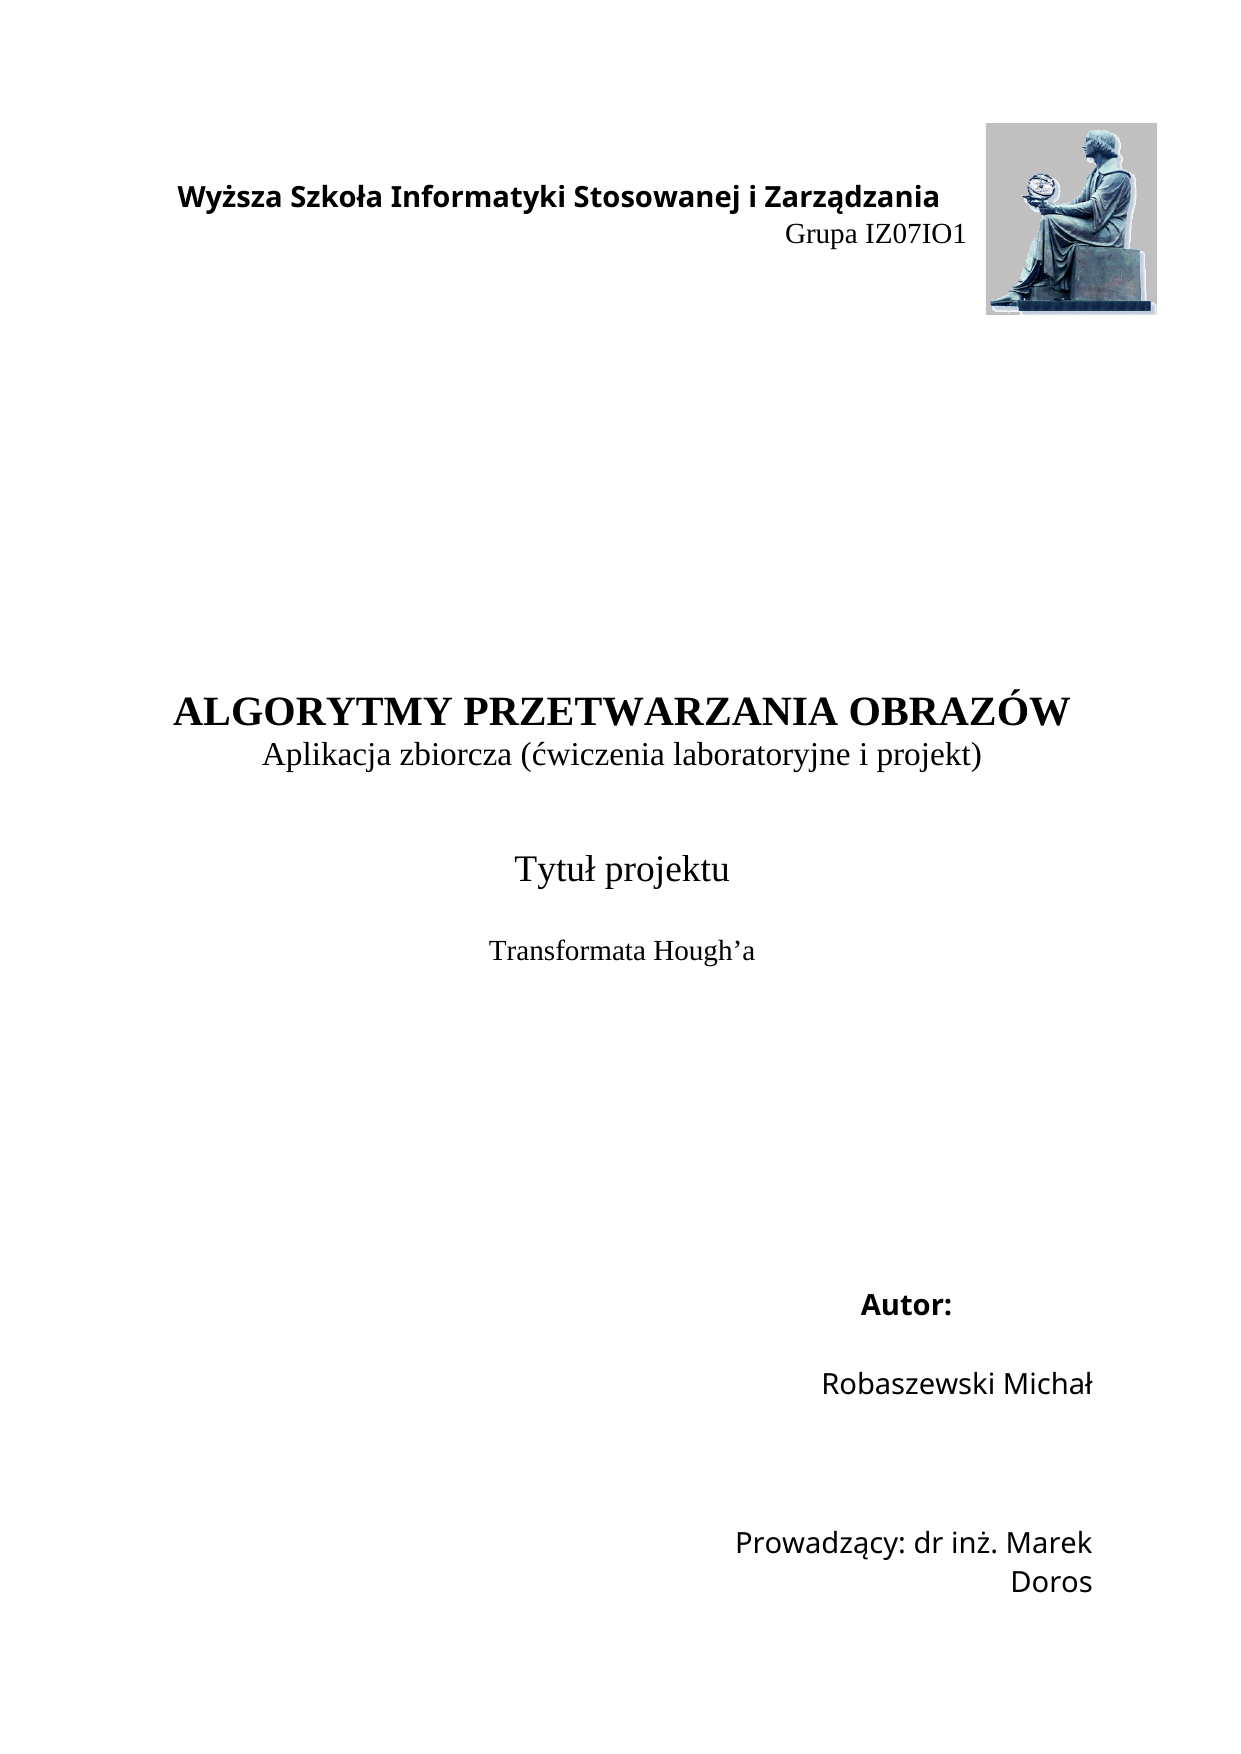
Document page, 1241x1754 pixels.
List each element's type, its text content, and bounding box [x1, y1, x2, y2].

text Wyższa Szkoła Informatyki Stosowanej i Zarządzania [151, 176, 985, 216]
text Grupa IZ07IO1 [151, 216, 985, 249]
text Autor: [151, 1284, 1093, 1323]
text Aplikacja zbiorcza (ćwiczenia laboratoryjne i projekt) [151, 734, 1093, 772]
text Prowadzący: dr inż. Marek Doros [151, 1522, 1093, 1601]
picture [985, 123, 1157, 315]
text Robaszewski Michał [151, 1363, 1093, 1403]
text ALGORYTMY PRZETWARZANIA OBRAZÓW [151, 686, 1093, 734]
text Transformata Hough’a [151, 933, 1093, 966]
text Tytuł projektu [151, 847, 1093, 890]
